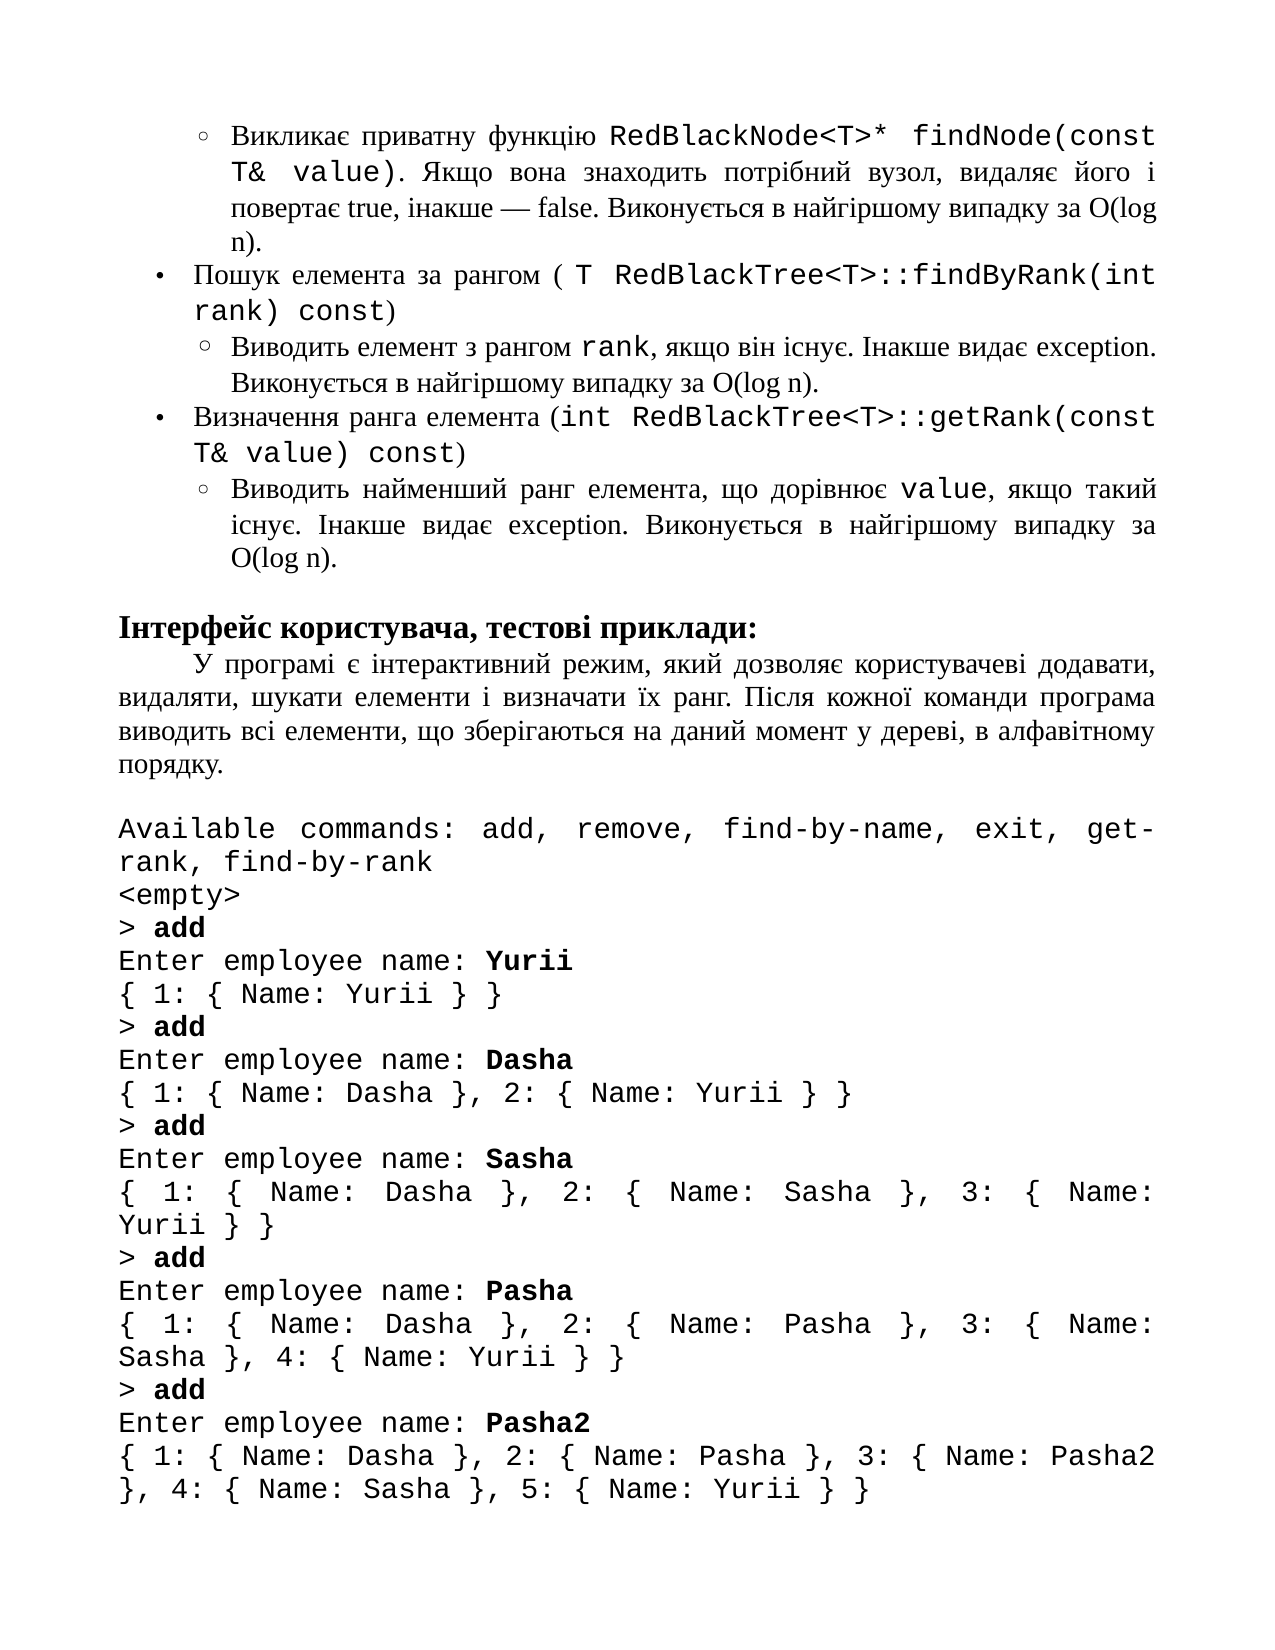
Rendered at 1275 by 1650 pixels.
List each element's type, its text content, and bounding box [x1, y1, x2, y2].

text { 1: { Name: Dasha }, 2: { Name: Sasha }, 3: { Name: Yurii } } [118, 1177, 1157, 1243]
text <empty> [118, 880, 1157, 913]
text > add [118, 1243, 1157, 1276]
text > add [118, 913, 1157, 946]
list Виводить елемент з рангом rank, якщо він існує. Інакше видає exception. Виконується в найгіршому випадку за O(log n). [193, 329, 1157, 399]
text Enter employee name: Pasha2 [118, 1408, 1157, 1441]
text { 1: { Name: Dasha }, 2: { Name: Yurii } } [118, 1078, 1157, 1111]
list Визначення ранга елемента (int RedBlackTree<T>::getRank(const T& value) const) [156, 399, 1157, 471]
text Enter employee name: Pasha [118, 1276, 1157, 1309]
text { 1: { Name: Yurii } } [118, 979, 1157, 1012]
list Пошук елемента за рангом ( T RedBlackTree<T>::findByRank(int rank) const) [156, 257, 1157, 329]
list Виводить найменший ранг елемента, що дорівнює value, якщо такий існує. Інакше видає exception. Виконується в найгіршому випадку за O(log n). [193, 471, 1157, 574]
text > add [118, 1375, 1157, 1408]
text Available commands: add, remove, find-by-name, exit, get-rank, find-by-rank [118, 814, 1157, 880]
text Інтерфейс користувача, тестові приклади: [118, 608, 1157, 646]
text Enter employee name: Dasha [118, 1045, 1157, 1078]
text > add [118, 1111, 1157, 1144]
text { 1: { Name: Dasha }, 2: { Name: Pasha }, 3: { Name: Pasha2 }, 4: { Name: Sasha }, 5: { Name: Yurii } } [118, 1441, 1157, 1507]
text Enter employee name: Sasha [118, 1144, 1157, 1177]
text У програмі є інтерактивний режим, який дозволяє користувачеві додавати, видаляти, шукати елементи і визначати їх ранг. Після кожної команди програма виводить всі елементи, що зберігаються на даний момент у дереві, в алфавітному порядку. [118, 646, 1157, 780]
list Викликає приватну функцію RedBlackNode<T>* findNode(const T& value). Якщо вона знаходить потрібний вузол, видаляє його і повертає true, інакше — false. Виконується в найгіршому випадку за O(log n). [193, 118, 1157, 257]
text Enter employee name: Yurii [118, 946, 1157, 979]
text { 1: { Name: Dasha }, 2: { Name: Pasha }, 3: { Name: Sasha }, 4: { Name: Yurii } } [118, 1309, 1157, 1375]
text > add [118, 1012, 1157, 1045]
